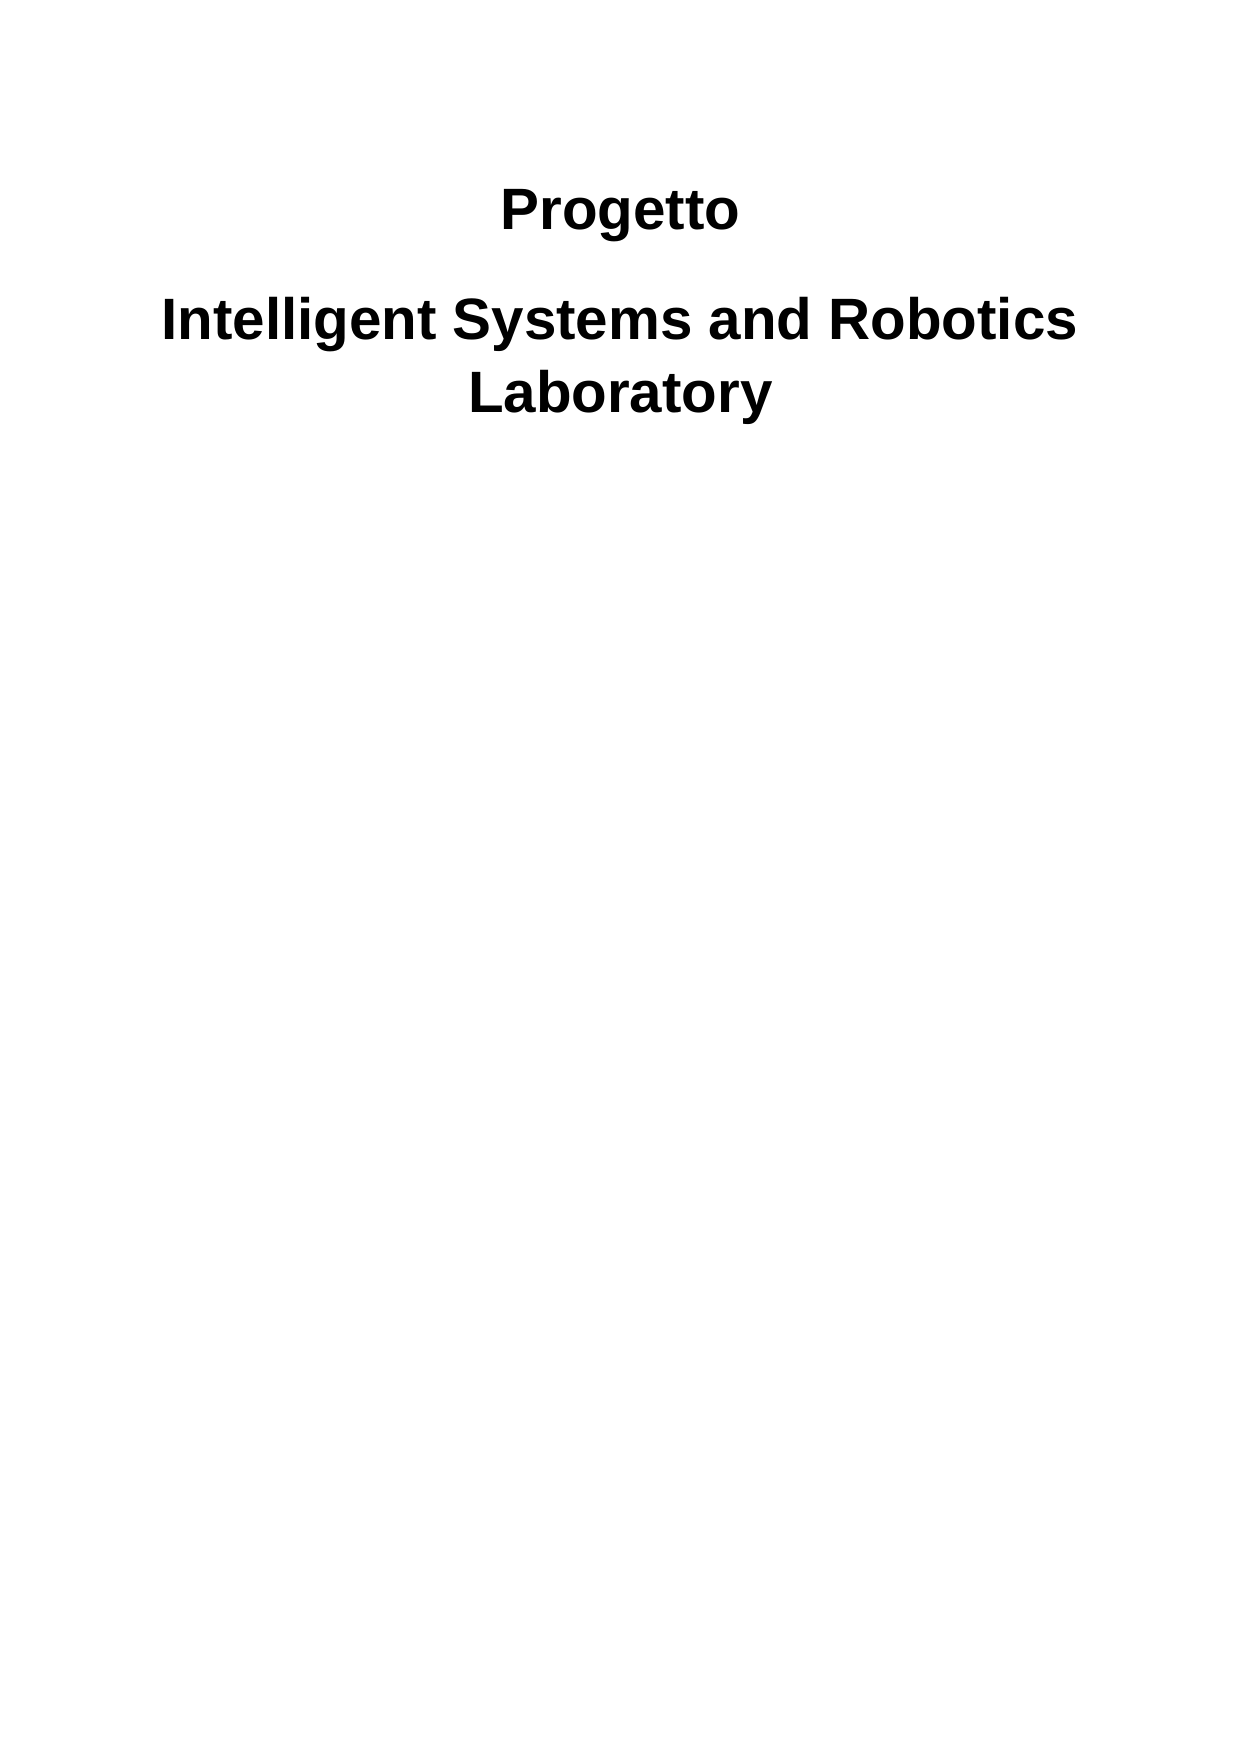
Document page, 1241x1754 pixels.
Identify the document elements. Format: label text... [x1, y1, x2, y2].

title Progetto [150, 175, 1090, 242]
title Intelligent Systems and Robotics Laboratory [150, 285, 1090, 424]
